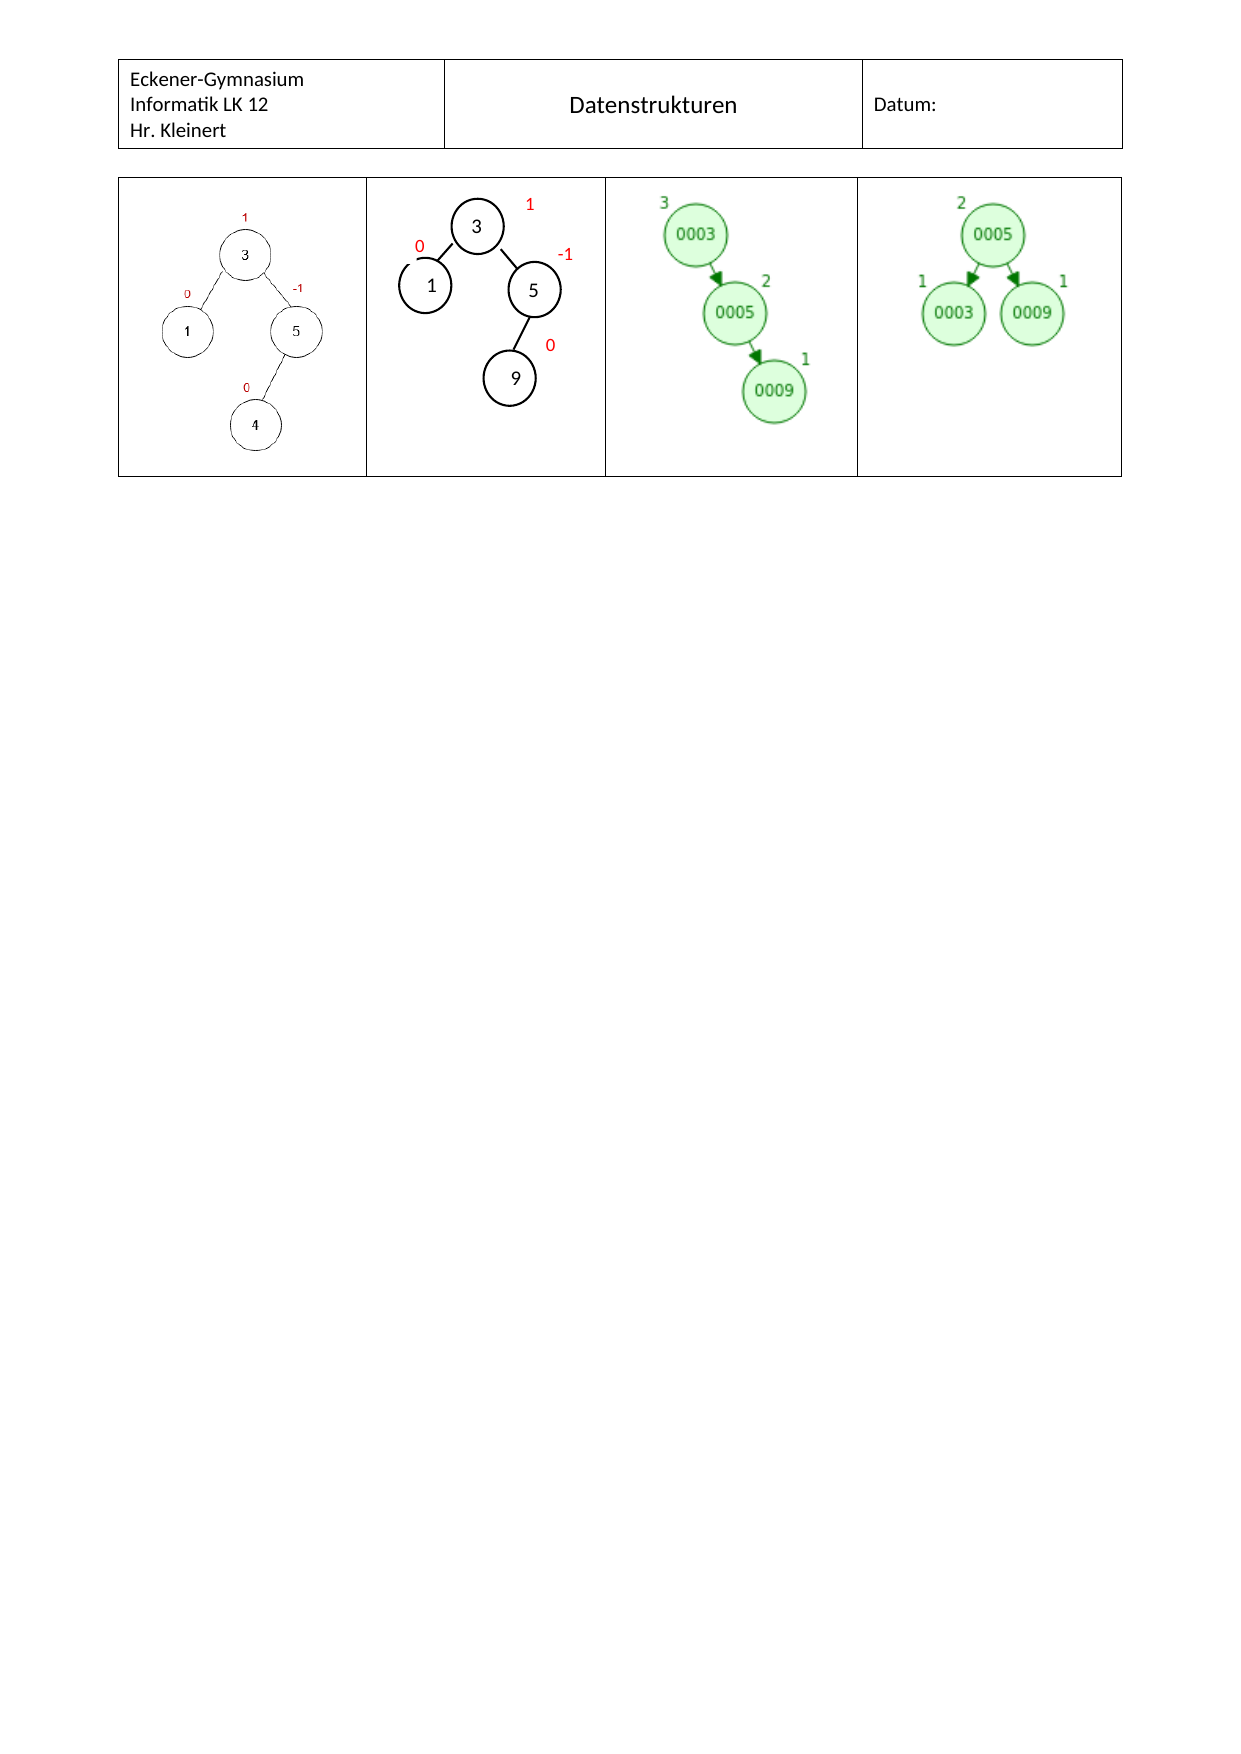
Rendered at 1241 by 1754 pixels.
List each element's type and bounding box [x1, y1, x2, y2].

table_cell [119, 178, 366, 476]
table_cell [606, 178, 857, 476]
table_cell [858, 178, 1121, 476]
picture [157, 199, 328, 455]
table_cell [367, 178, 605, 476]
picture [635, 184, 828, 442]
picture [890, 184, 1089, 369]
